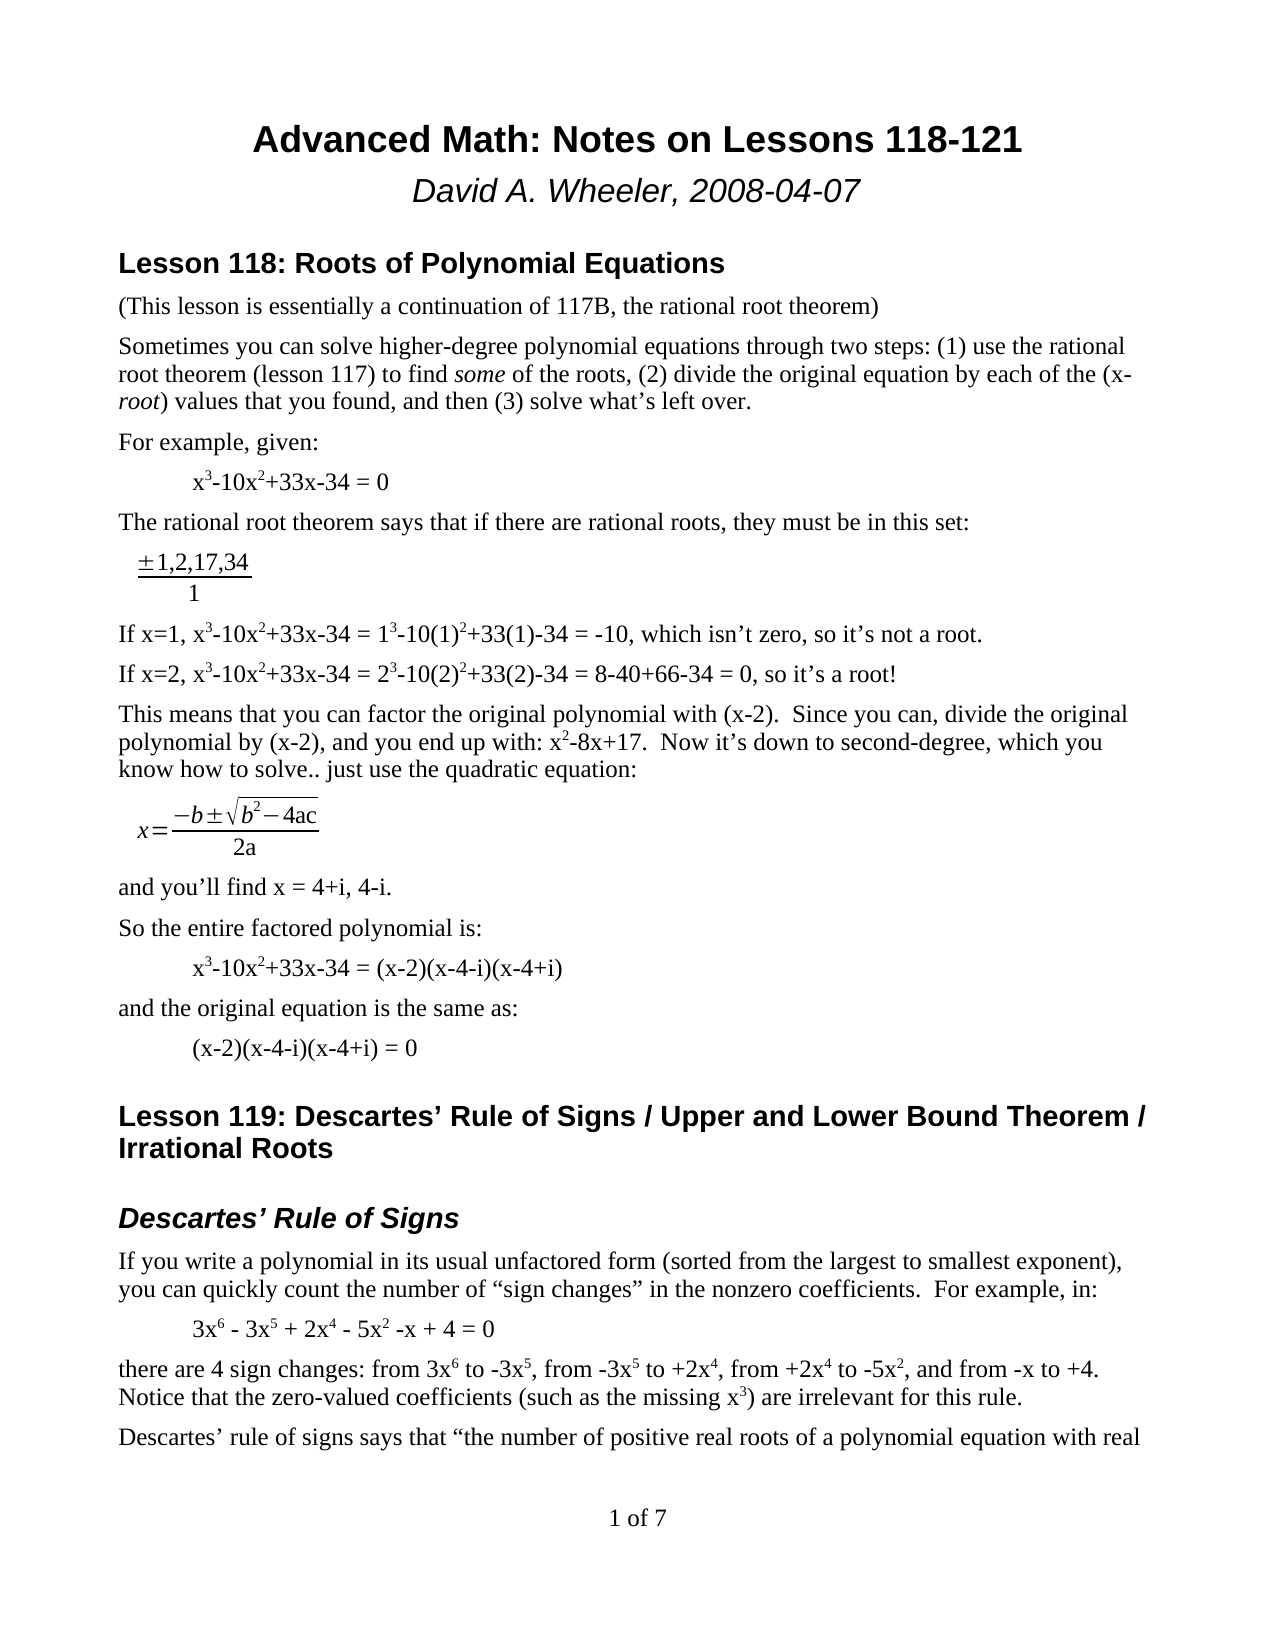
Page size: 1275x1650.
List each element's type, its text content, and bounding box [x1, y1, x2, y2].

text So the entire factored polynomial is: [118, 914, 1157, 941]
text The rational root theorem says that if there are rational roots, they must be in this set: [118, 508, 1157, 536]
text and you’ll find x = 4+i, 4-i. [118, 873, 1157, 901]
text This means that you can factor the original polynomial with (x-2). Since you can, divide the original polynomial by (x-2), and you end up with: x2-8x+17. Now it’s down to second-degree, which you know how to solve.. just use the quadratic equation: [118, 700, 1157, 783]
subtitle David A. Wheeler, 2008-04-07 [118, 172, 1157, 210]
text and the original equation is the same as: [118, 994, 1157, 1022]
text Descartes’ rule of signs says that “the number of positive real roots of a polynomial equation with real [118, 1423, 1157, 1451]
text If x=2, x3-10x2+33x-34 = 23-10(2)2+33(2)-34 = 8-40+66-34 = 0, so it’s a root! [118, 660, 1157, 688]
title Advanced Math: Notes on Lessons 118-121 [118, 118, 1157, 160]
subtitle Descartes’ Rule of Signs [118, 1202, 1157, 1235]
text (This lesson is essentially a continuation of 117B, the rational root theorem) [118, 292, 1157, 319]
subtitle Lesson 119: Descartes’ Rule of Signs / Upper and Lower Bound Theorem / Irrational Roots [118, 1099, 1157, 1165]
text If you write a polynomial in its usual unfactored form (sorted from the largest to smallest exponent), you can quickly count the number of “sign changes” in the nonzero coefficients. For example, in: [118, 1247, 1157, 1303]
text If x=1, x3-10x2+33x-34 = 13-10(1)2+33(1)-34 = -10, which isn’t zero, so it’s not a root. [118, 620, 1157, 647]
text x3-10x2+33x-34 = (x-2)(x-4-i)(x-4+i) [118, 954, 1157, 982]
text x3-10x2+33x-34 = 0 [118, 468, 1157, 496]
subtitle Lesson 118: Roots of Polynomial Equations [118, 247, 1157, 279]
text (x-2)(x-4-i)(x-4+i) = 0 [118, 1034, 1157, 1062]
text 3x6 - 3x5 + 2x4 - 5x2 -x + 4 = 0 [118, 1315, 1157, 1343]
text For example, given: [118, 428, 1157, 455]
text Sometimes you can solve higher-degree polynomial equations through two steps: (1) use the rational root theorem (lesson 117) to find some of the roots, (2) divide the original equation by each of the (x-root) values that you found, and then (3) solve what’s left over. [118, 332, 1157, 415]
text there are 4 sign changes: from 3x6 to -3x5, from -3x5 to +2x4, from +2x4 to -5x2, and from -x to +4. Notice that the zero-valued coefficients (such as the missing x3) are irrelevant for this rule. [118, 1355, 1157, 1411]
